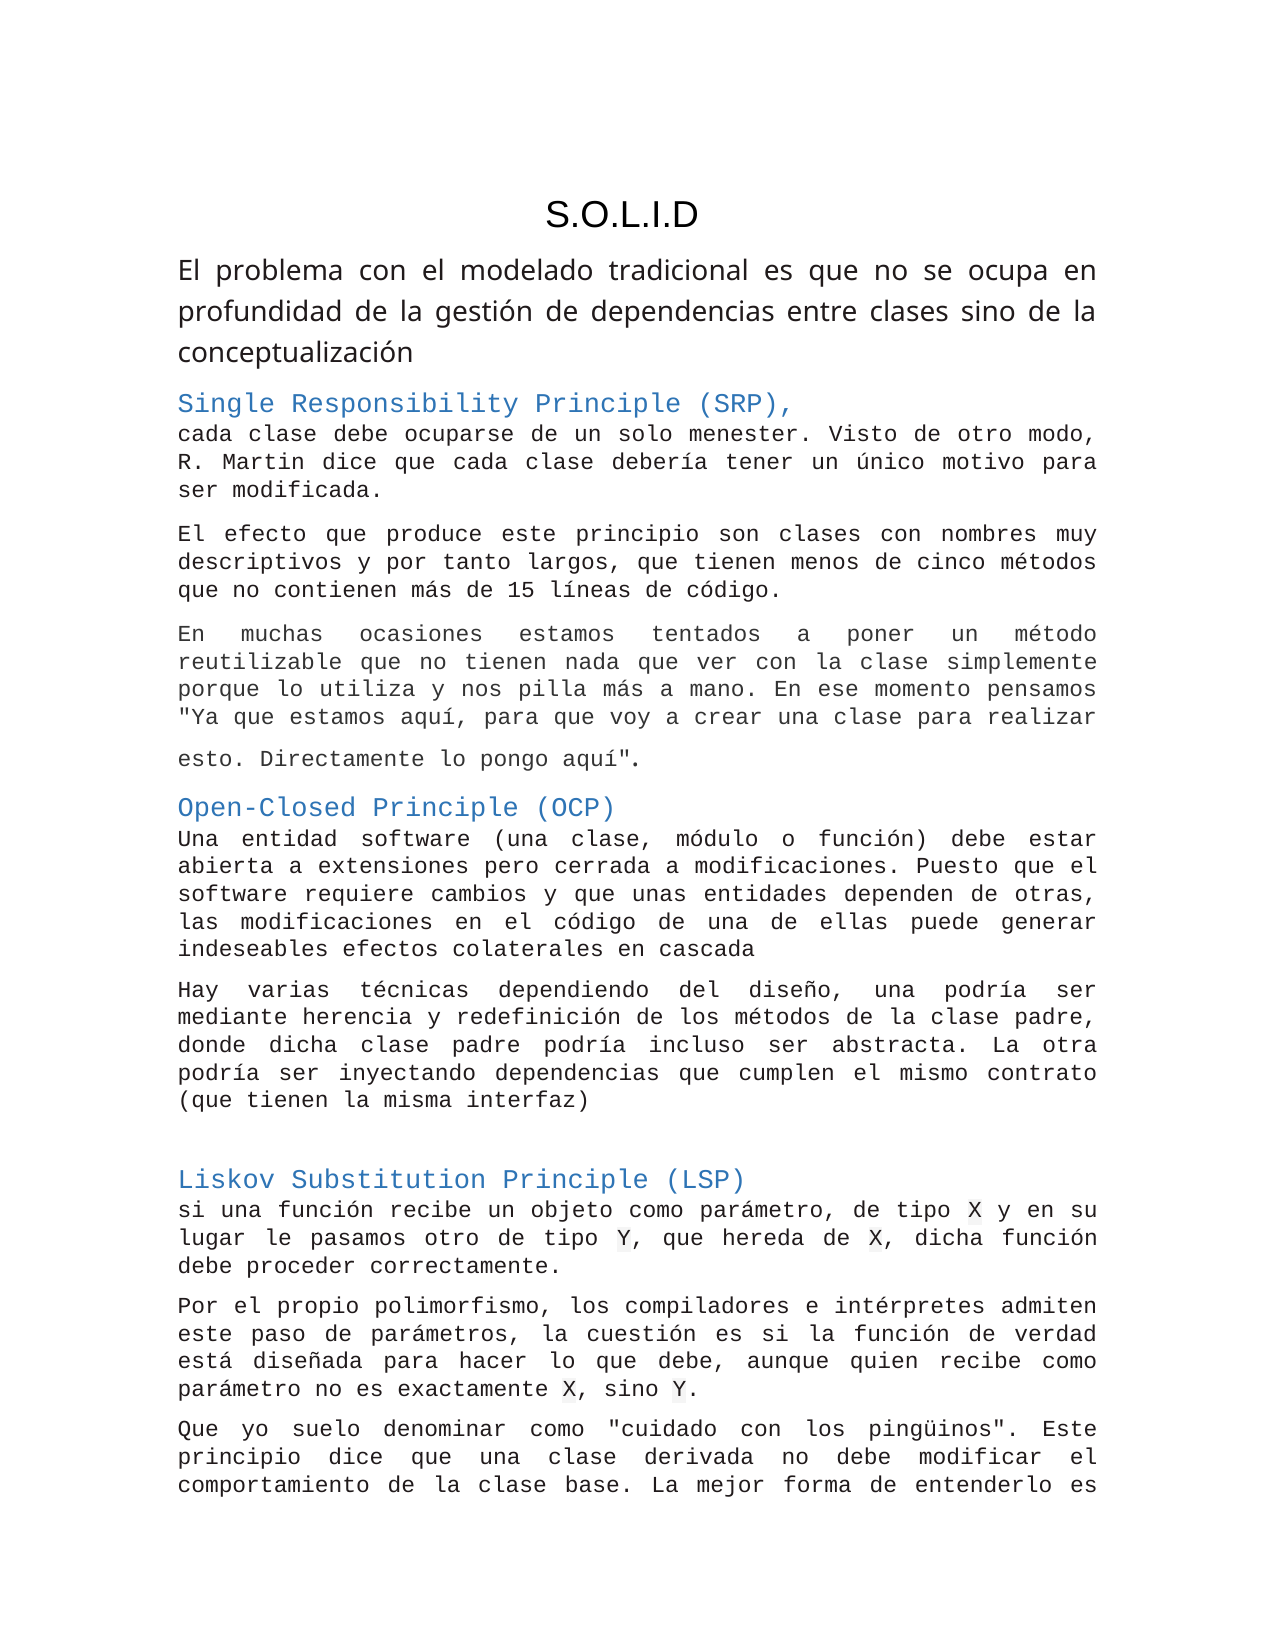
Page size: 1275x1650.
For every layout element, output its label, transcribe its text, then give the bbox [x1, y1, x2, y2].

subtitle Liskov Substitution Principle (LSP) [177, 1166, 1098, 1197]
subtitle Single Responsibility Principle (SRP), [177, 390, 1098, 421]
text Una entidad software (una clase, módulo o función) debe estar abierta a extensiones pero cerrada a modificaciones. Puesto que el software requiere cambios y que unas entidades dependen de otras, las modificaciones en el código de una de ellas puede generar indeseables efectos colaterales en cascada [177, 827, 1098, 964]
text si una función recibe un objeto como parámetro, de tipo X y en su lugar le pasamos otro de tipo Y, que hereda de X, dicha función debe proceder correctamente. [177, 1199, 1098, 1280]
text En muchas ocasiones estamos tentados a poner un método reutilizable que no tienen nada que ver con la clase simplemente porque lo utiliza y nos pilla más a mano. En ese momento pensamos "Ya que estamos aquí, para que voy a crear una clase para realizar esto. Directamente lo pongo aquí". [177, 622, 1098, 775]
text Hay varias técnicas dependiendo del diseño, una podría ser mediante herencia y redefinición de los métodos de la clase padre, donde dicha clase padre podría incluso ser abstracta. La otra podría ser inyectando dependencias que cumplen el mismo contrato (que tienen la misma interfaz) [177, 978, 1098, 1115]
subtitle S.O.L.I.D [177, 192, 1098, 235]
text cada clase debe ocuparse de un solo menester. Visto de otro modo, R. Martin dice que cada clase debería tener un único motivo para ser modificada. [177, 423, 1098, 504]
text Por el propio polimorfismo, los compiladores e intérpretes admiten este paso de parámetros, la cuestión es si la función de verdad está diseñada para hacer lo que debe, aunque quien recibe como parámetro no es exactamente X, sino Y. [177, 1294, 1098, 1403]
text Que yo suelo denominar como "cuidado con los pingüinos". Este principio dice que una clase derivada no debe modificar el comportamiento de la clase base. La mejor forma de entenderlo es [177, 1418, 1098, 1499]
text El efecto que produce este principio son clases con nombres muy descriptivos y por tanto largos, que tienen menos de cinco métodos que no contienen más de 15 líneas de código. [177, 523, 1098, 604]
text El problema con el modelado tradicional es que no se ocupa en profundidad de la gestión de dependencias entre clases sino de la conceptualización [177, 251, 1098, 371]
subtitle Open-Closed Principle (OCP) [177, 794, 1098, 825]
